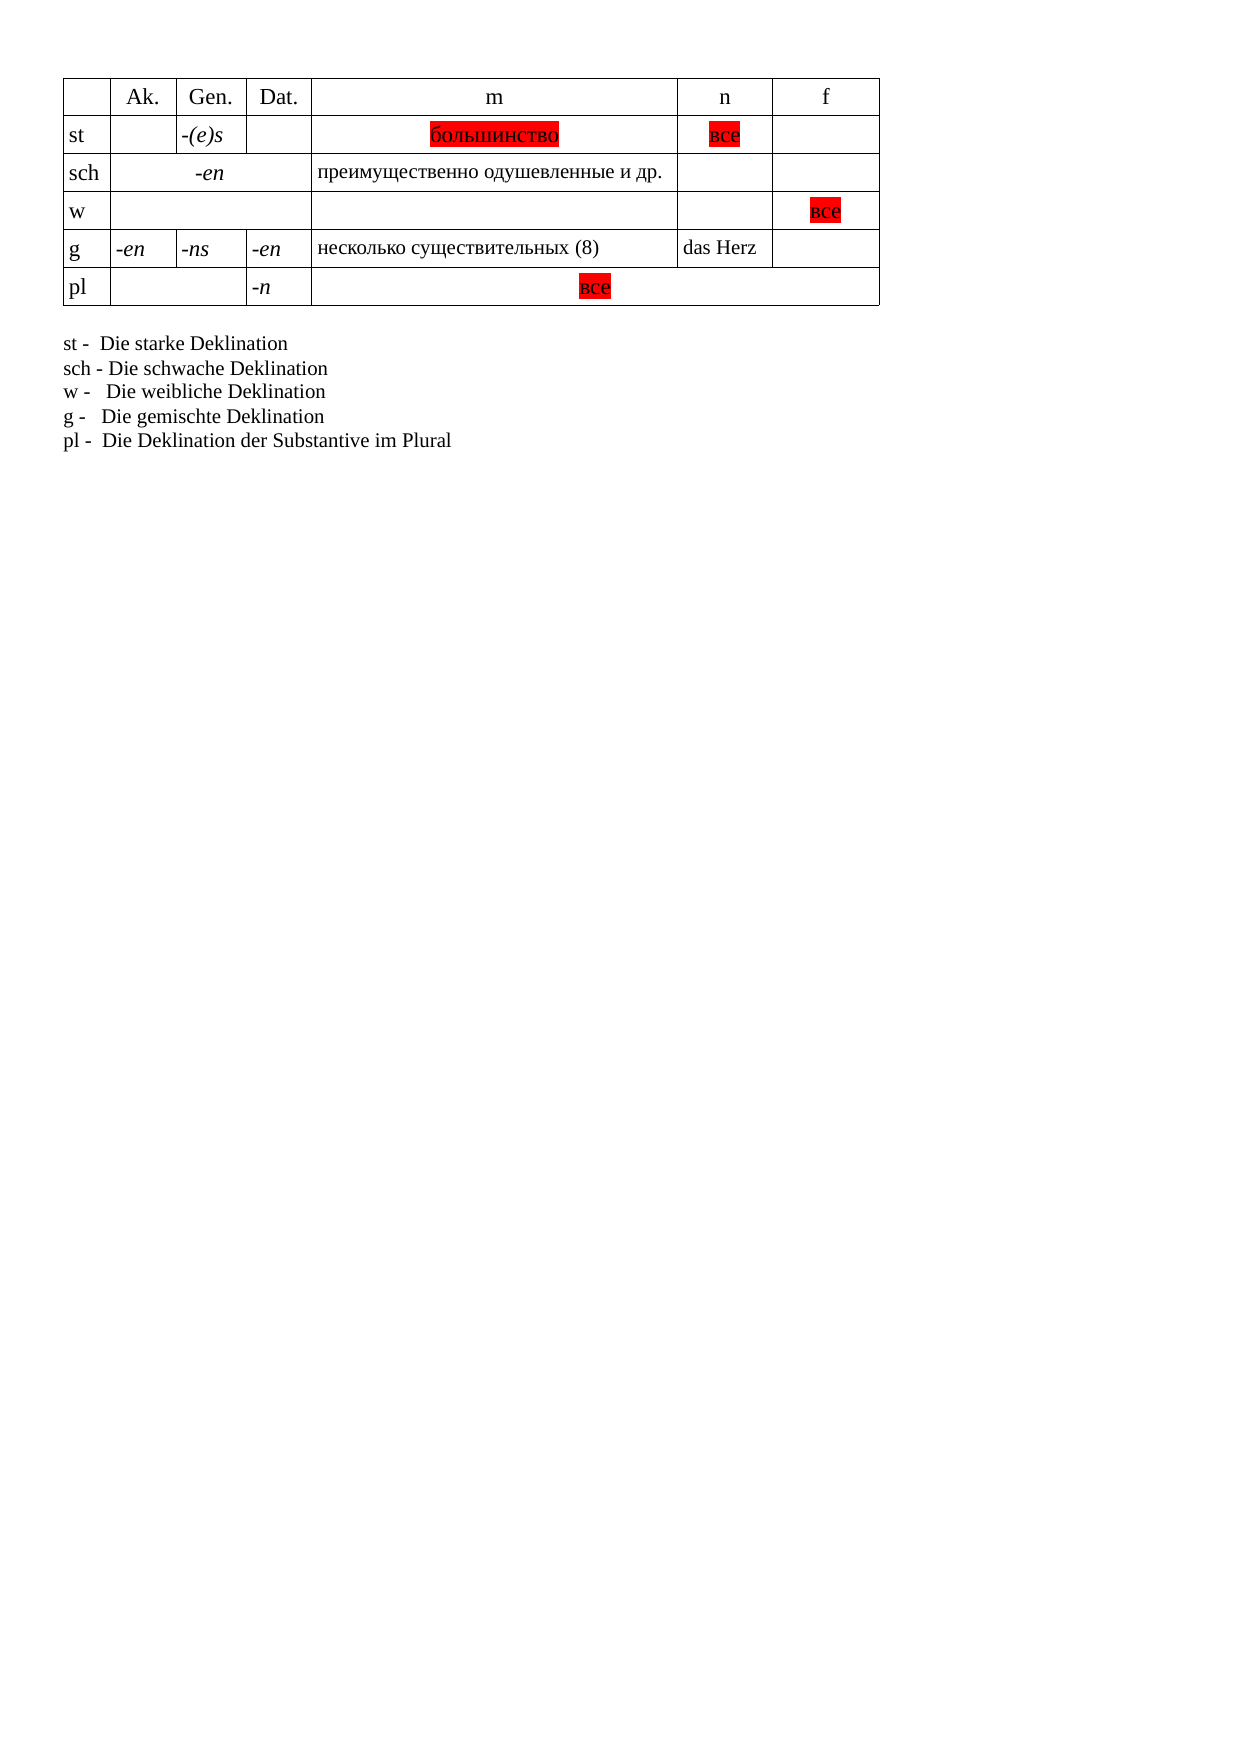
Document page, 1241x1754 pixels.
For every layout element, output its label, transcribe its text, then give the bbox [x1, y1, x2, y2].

table_cell -ns [177, 230, 246, 267]
table_cell все [678, 116, 772, 153]
table_header f [773, 79, 879, 115]
table_header Dat. [247, 79, 311, 115]
table_cell -n [247, 268, 311, 305]
table_cell -en [111, 154, 311, 191]
table_cell преимущественно одушевленные и др. [312, 154, 677, 191]
table_cell [773, 154, 879, 191]
table_cell st [64, 116, 110, 153]
table_header n [678, 79, 772, 115]
text sch - Die schwache Deklination [63, 355, 1177, 379]
table_cell das Herz [678, 230, 772, 267]
table_cell [773, 230, 879, 267]
table_cell [678, 154, 772, 191]
table_cell -en [247, 230, 311, 267]
table_cell [111, 192, 311, 229]
table_cell все [312, 268, 879, 305]
table_cell w [64, 192, 110, 229]
table_cell [111, 116, 176, 153]
table_header Gen. [177, 79, 246, 115]
table_header Ak. [111, 79, 176, 115]
table_cell g [64, 230, 110, 267]
table_cell несколько существительных (8) [312, 230, 677, 267]
table_cell [111, 268, 246, 305]
table_cell большинство [312, 116, 677, 153]
text st - Die starke Deklination [63, 331, 1177, 355]
table_cell [312, 192, 677, 229]
table_cell pl [64, 268, 110, 305]
table_cell sch [64, 154, 110, 191]
table_cell [678, 192, 772, 229]
table_cell -(e)s [177, 116, 246, 153]
text w - Die weibliche Deklination [63, 379, 1177, 403]
table_cell [773, 116, 879, 153]
table_header m [312, 79, 677, 115]
text g - Die gemischte Deklination [63, 403, 1177, 428]
text pl - Die Deklination der Substantive im Plural [63, 428, 1177, 452]
table_header [64, 79, 110, 115]
table_cell [247, 116, 311, 153]
table_cell -en [111, 230, 176, 267]
table_cell все [773, 192, 879, 229]
